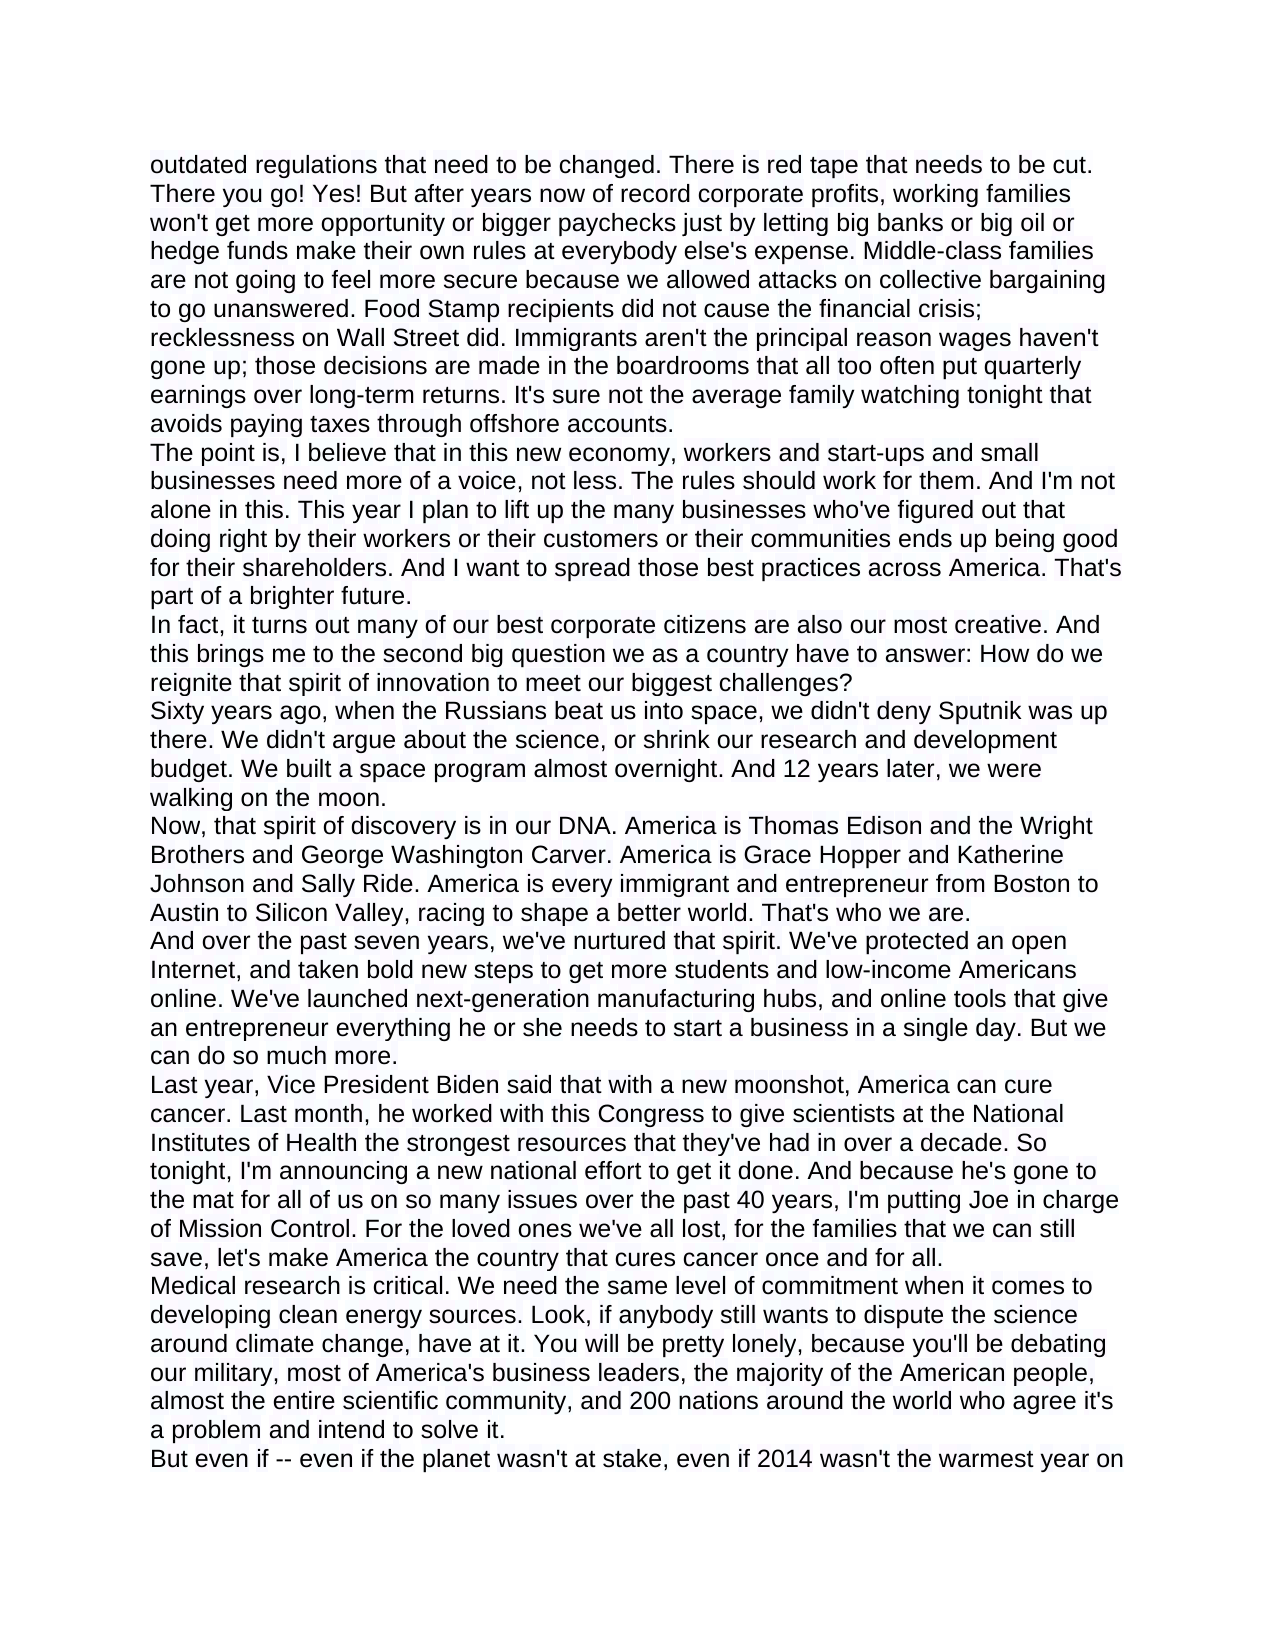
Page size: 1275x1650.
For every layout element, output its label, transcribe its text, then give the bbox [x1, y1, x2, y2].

text Now, that spirit of discovery is in our DNA. America is Thomas Edison and the Wright Brothers and George Washington Carver. America is Grace Hopper and Katherine Johnson and Sally Ride. America is every immigrant and entrepreneur from Boston to Austin to Silicon Valley, racing to shape a better world. That's who we are. [150, 811, 1125, 926]
text And over the past seven years, we've nurtured that spirit. We've protected an open Internet, and taken bold new steps to get more students and low-income Americans online. We've launched next-generation manufacturing hubs, and online tools that give an entrepreneur everything he or she needs to start a business in a single day. But we can do so much more. [150, 926, 1125, 1070]
text Medical research is critical. We need the same level of commitment when it comes to developing clean energy sources. Look, if anybody still wants to dispute the science around climate change, have at it. You will be pretty lonely, because you'll be debating our military, most of America's business leaders, the majority of the American people, almost the entire scientific community, and 200 nations around the world who agree it's a problem and intend to solve it. [150, 1271, 1125, 1444]
text Sixty years ago, when the Russians beat us into space, we didn't deny Sputnik was up there. We didn't argue about the science, or shrink our research and development budget. We built a space program almost overnight. And 12 years later, we were walking on the moon. [150, 696, 1125, 811]
text In fact, it turns out many of our best corporate citizens are also our most creative. And this brings me to the second big question we as a country have to answer: How do we reignite that spirit of innovation to meet our biggest challenges? [150, 610, 1125, 696]
text Last year, Vice President Biden said that with a new moonshot, America can cure cancer. Last month, he worked with this Congress to give scientists at the National Institutes of Health the strongest resources that they've had in over a decade. So tonight, I'm announcing a new national effort to get it done. And because he's gone to the mat for all of us on so many issues over the past 40 years, I'm putting Joe in charge of Mission Control. For the loved ones we've all lost, for the families that we can still save, let's make America the country that cures cancer once and for all. [150, 1070, 1125, 1271]
text I believe a thriving private sector is the lifeblood of our economy. I think there are outdated regulations that need to be changed. There is red tape that needs to be cut. There you go! Yes! But after years now of record corporate profits, working families won't get more opportunity or bigger paychecks just by letting big banks or big oil or hedge funds make their own rules at everybody else's expense. Middle-class families are not going to feel more secure because we allowed attacks on collective bargaining to go unanswered. Food Stamp recipients did not cause the financial crisis; recklessness on Wall Street did. Immigrants aren't the principal reason wages haven't gone up; those decisions are made in the boardrooms that all too often put quarterly earnings over long-term returns. It's sure not the average family watching tonight that avoids paying taxes through offshore accounts. [150, 150, 1125, 437]
text The point is, I believe that in this new economy, workers and start-ups and small businesses need more of a voice, not less. The rules should work for them. And I'm not alone in this. This year I plan to lift up the many businesses who've figured out that doing right by their workers or their customers or their communities ends up being good for their shareholders. And I want to spread those best practices across America. That's part of a brighter future. [150, 437, 1125, 610]
